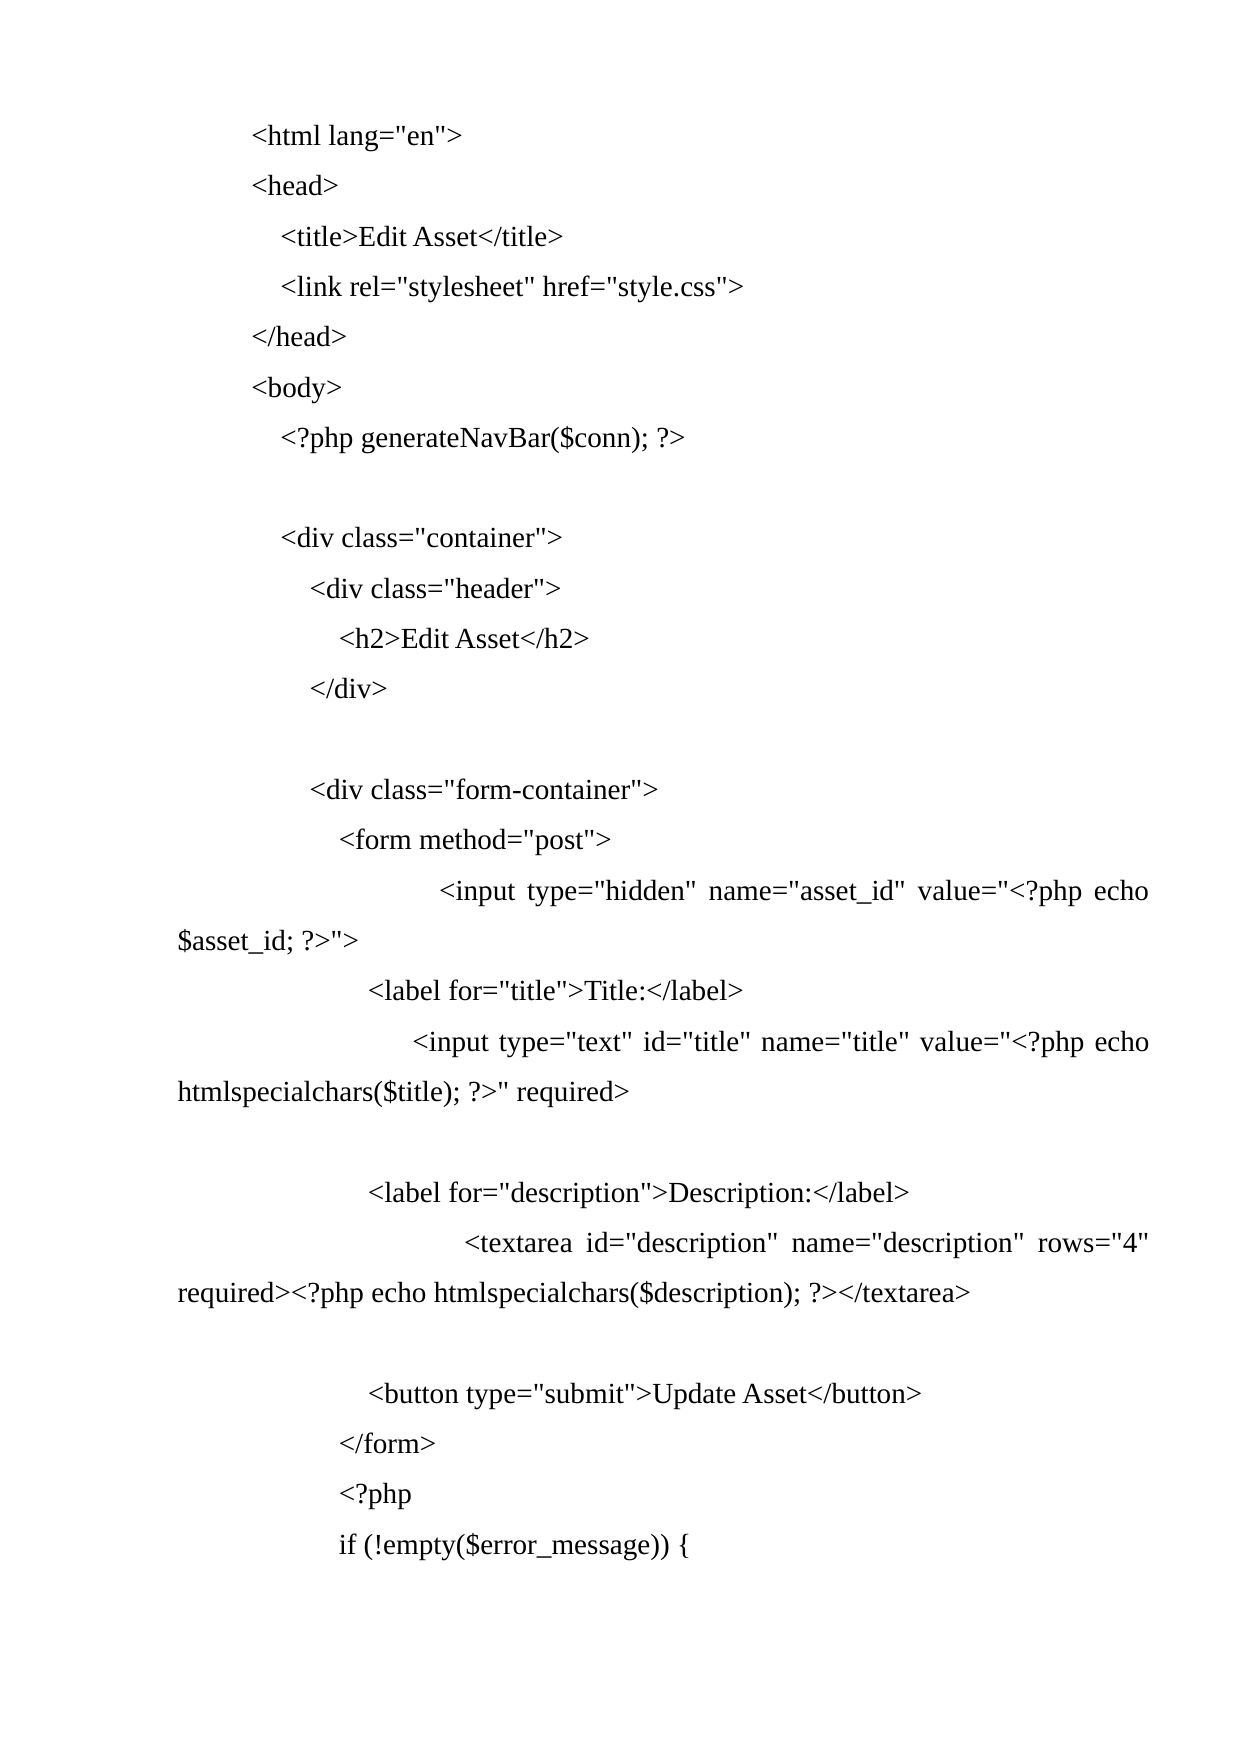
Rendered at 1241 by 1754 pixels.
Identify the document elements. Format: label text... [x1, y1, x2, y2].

text <link rel="stylesheet" href="style.css"> [177, 269, 1152, 303]
text <div class="container"> [177, 521, 1152, 554]
text <label for="description">Description:</label> [177, 1175, 1152, 1208]
text <button type="submit">Update Asset</button> [177, 1376, 1152, 1409]
text <head> [177, 168, 1152, 202]
text <label for="title">Title:</label> [177, 973, 1152, 1007]
text if (!empty($error_message)) { [177, 1527, 1152, 1560]
text <div class="header"> [177, 571, 1152, 604]
text </form> [177, 1426, 1152, 1460]
text <input type="text" id="title" name="title" value="<?php echo htmlspecialchars($title); ?>" required> [177, 1024, 1152, 1108]
text <?php [177, 1477, 1152, 1510]
text </div> [177, 672, 1152, 705]
text <div class="form-container"> [177, 772, 1152, 806]
text <textarea id="description" name="description" rows="4" required><?php echo htmlspecialchars($description); ?></textarea> [177, 1225, 1152, 1309]
text <html lang="en"> [177, 118, 1152, 152]
text <title>Edit Asset</title> [177, 219, 1152, 252]
text <form method="post"> [177, 822, 1152, 856]
text <h2>Edit Asset</h2> [177, 621, 1152, 655]
text </head> [177, 319, 1152, 353]
text <?php generateNavBar($conn); ?> [177, 420, 1152, 453]
text <input type="hidden" name="asset_id" value="<?php echo $asset_id; ?>"> [177, 873, 1152, 957]
text <body> [177, 370, 1152, 403]
